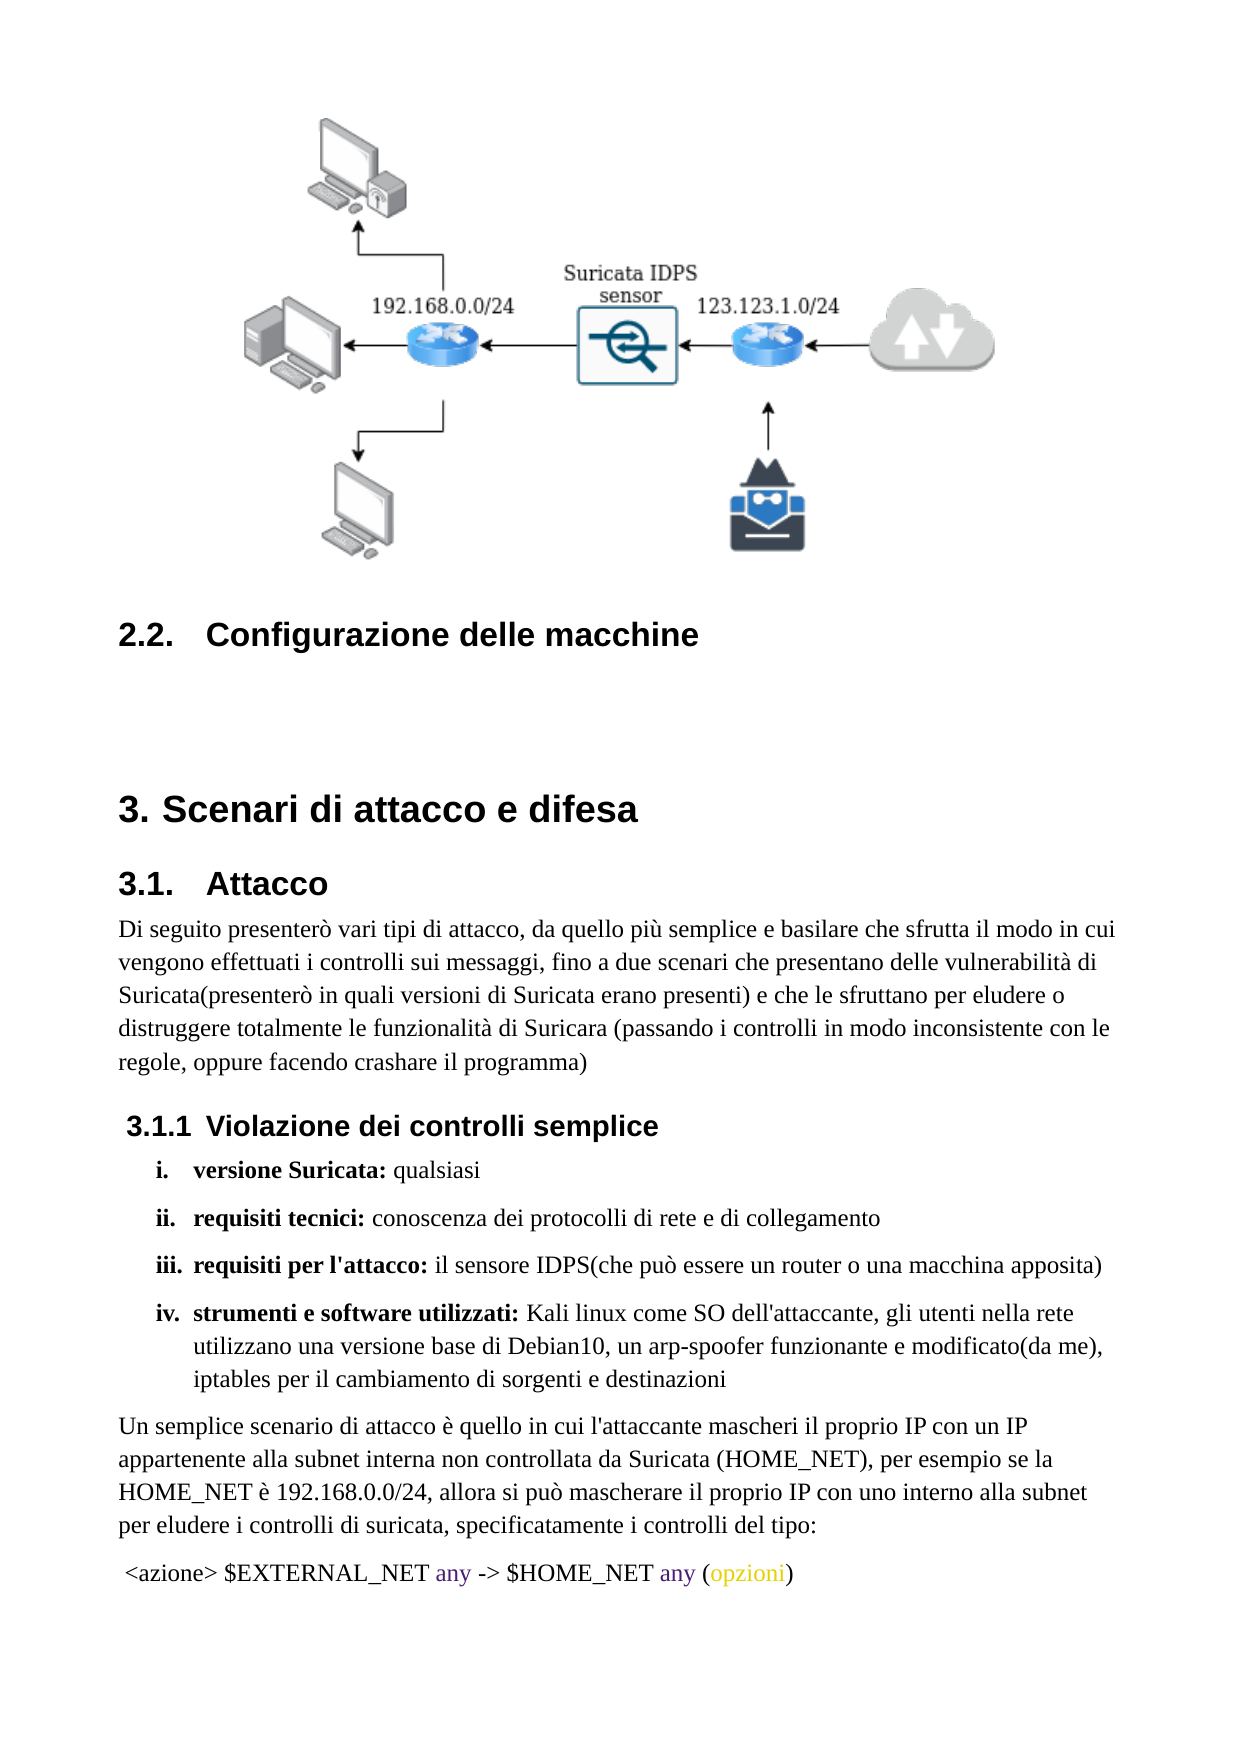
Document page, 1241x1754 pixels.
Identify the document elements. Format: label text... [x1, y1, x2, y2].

text Un semplice scenario di attacco è quello in cui l'attaccante mascheri il proprio IP con un IP appartenente alla subnet interna non controllata da Suricata (HOME_NET), per esempio se la HOME_NET è 192.168.0.0/24, allora si può mascherare il proprio IP con uno interno alla subnet per eludere i controlli di suricata, specificatamente i controlli del tipo: [118, 1411, 1122, 1539]
subtitle Violazione dei controlli semplice [118, 1109, 1122, 1142]
subtitle Configurazione delle macchine [118, 615, 1122, 654]
list versione Suricata: qualsiasi [156, 1155, 1122, 1184]
list requisiti per l'attacco: il sensore IDPS(che può essere un router o una macchina apposita) [156, 1250, 1122, 1279]
picture [244, 118, 996, 561]
list requisiti tecnici: conoscenza dei protocolli di rete e di collegamento [156, 1203, 1122, 1231]
subtitle Attacco [118, 863, 1122, 902]
text Di seguito presenterò vari tipi di attacco, da quello più semplice e basilare che sfrutta il modo in cui vengono effettuati i controlli sui messaggi, fino a due scenari che presentano delle vulnerabilità di Suricata(presenterò in quali versioni di Suricata erano presenti) e che le sfruttano per eludere o distruggere totalmente le funzionalità di Suricara (passando i controlli in modo inconsistente con le regole, oppure facendo crashare il programma) [118, 914, 1122, 1075]
list strumenti e software utilizzati: Kali linux come SO dell'attaccante, gli utenti nella rete utilizzano una versione base di Debian10, un arp-spoofer funzionante e modificato(da me), iptables per il cambiamento di sorgenti e destinazioni [156, 1298, 1122, 1393]
subtitle Scenari di attacco e difesa [118, 786, 1122, 830]
text <azione> $EXTERNAL_NET any -> $HOME_NET any (opzioni) [118, 1558, 1122, 1587]
